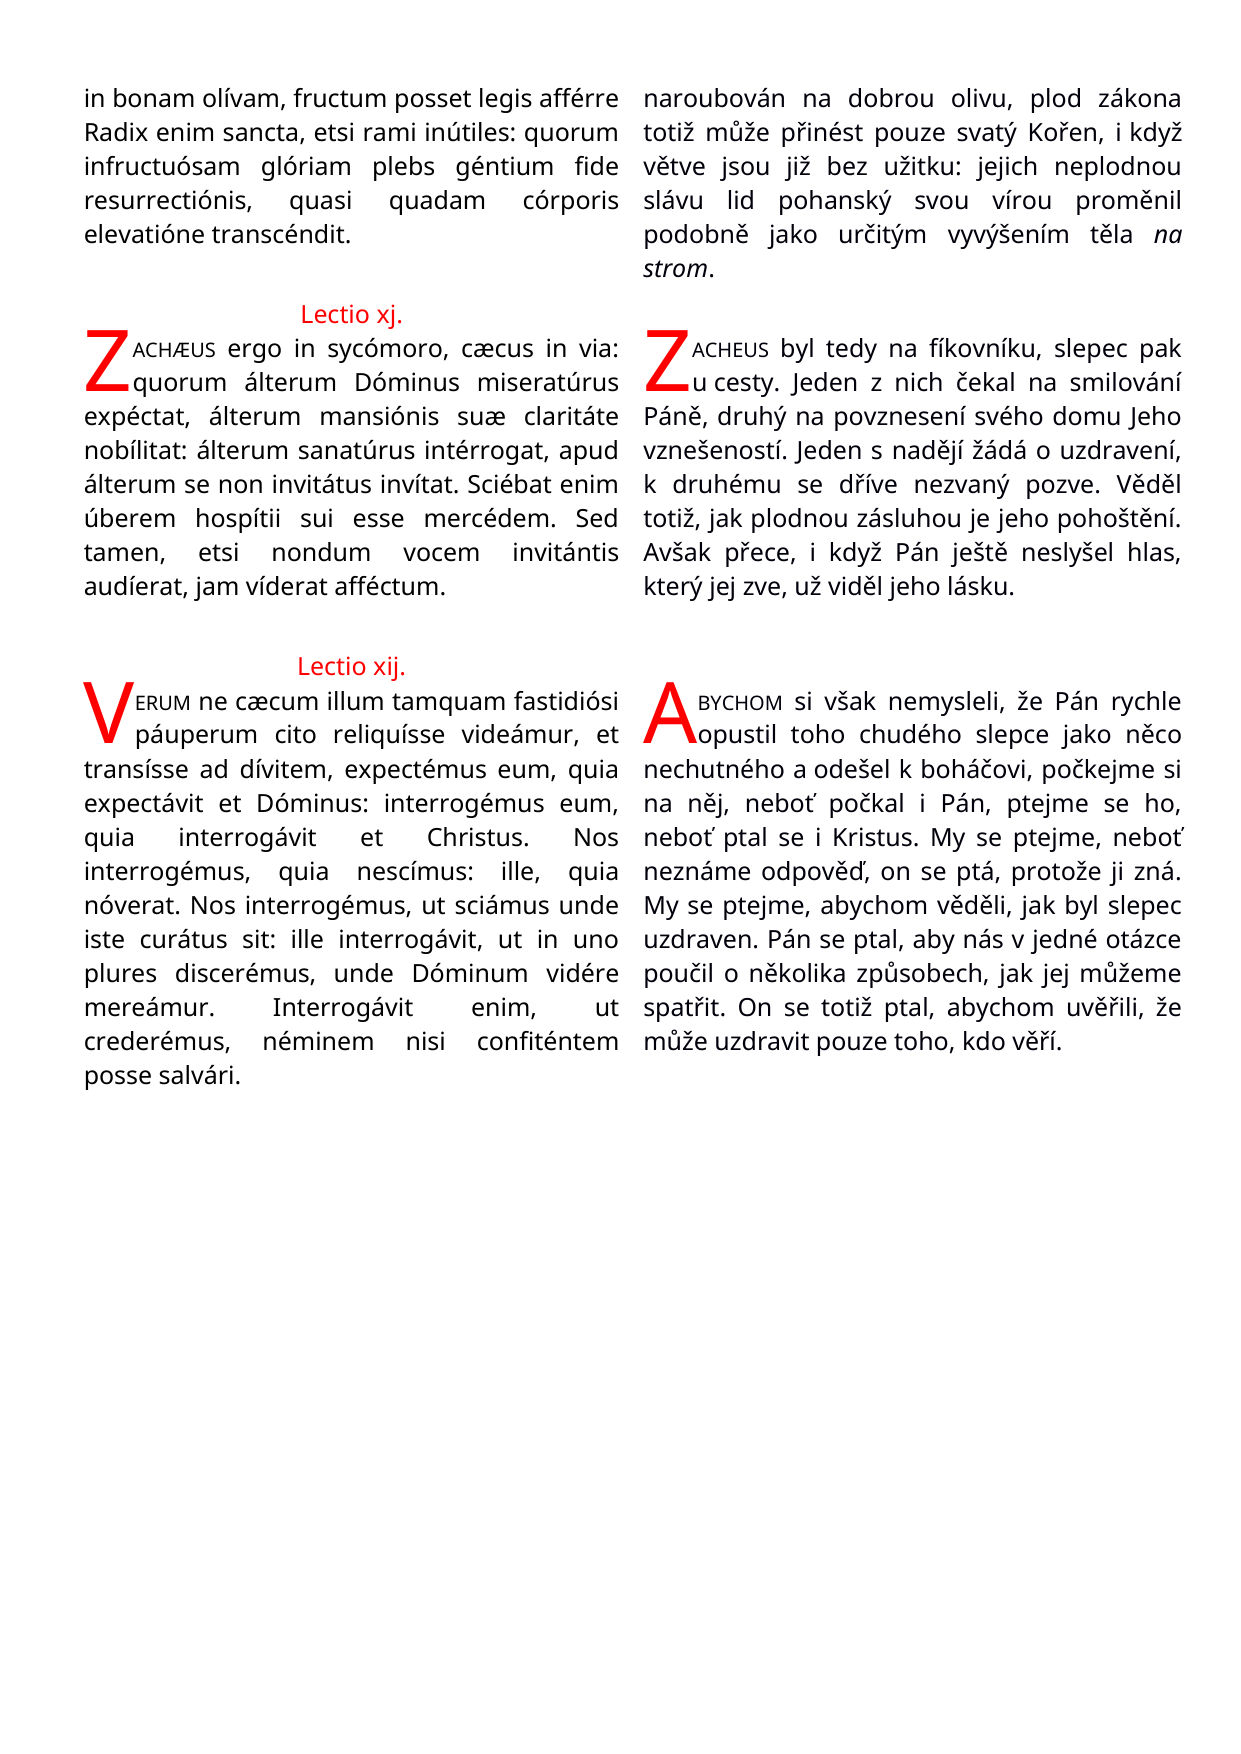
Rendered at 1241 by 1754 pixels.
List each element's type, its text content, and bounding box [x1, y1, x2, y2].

table_cell Abychom si však nemysleli, že Pán rychle opustil toho chudého slepce jako něco nechutného a odešel k boháčovi, počkejme si na něj, neboť počkal i Pán, ptejme se ho, neboť ptal se i Kristus. My se ptejme, neboť neznáme odpověď, on se ptá, protože ji zná. My se ptejme, abychom věděli, jak byl slepec uzdraven. Pán se ptal, aby nás v jedné otázce poučil o několika způsobech, jak jej můžeme spatřit. On se totiž ptal, abychom uvěřili, že může uzdravit pouze toho, kdo věří. [631, 643, 1194, 1132]
table_cell Lectio xij. Verum ne cæcum illum tamquam fastidiósi páuperum cito reliquísse videámur, et transísse ad dívitem, expectémus eum, quia expectávit et Dóminus: interrogémus eum, quia interrogávit et Christus. Nos interrogémus, quia nescímus: ille, quia nóverat. Nos interrogémus, ut sciámus unde iste curátus sit: ille interrogávit, ut in uno plures discerémus‚ unde Dóminum vidére mereámur. Interrogávit enim, ut crederémus, néminem nisi confiténtem posse salvári. [72, 643, 631, 1132]
table_cell Zacheus byl tedy na fíkovníku, slepec pak u cesty. Jeden z nich čekal na smilování Páně, druhý na povznesení svého domu Jeho vznešeností. Jeden s nadějí žádá o uzdravení, k druhému se dříve nezvaný pozve. Věděl totiž, jak plodnou zásluhou je jeho pohoštění. Avšak přece, i když Pán ještě neslyšel hlas, který jej zve, už viděl jeho lásku. [631, 291, 1194, 643]
table_cell naroubován na dobrou olivu, plod zákona totiž může přinést pouze svatý Kořen, i když větve jsou již bez užitku: jejich neplodnou slávu lid pohanský svou vírou proměnil podobně jako určitým vyvýšením těla na strom. [631, 74, 1194, 291]
table_cell Lectio xj. Zachæus ergo in sycómoro, cæcus in via: quorum álterum Dóminus miseratúrus expéctat, álterum mansiónis suæ claritáte nobílitat: álterum sanatúrus intérrogat, apud álterum se non invitátus invítat. Sciébat enim úberem hospítii sui esse mercédem. Sed tamen, etsi nondum vocem invitántis audíerat, jam víderat afféctum. [72, 291, 631, 643]
table_cell in bonam olívam, fructum posset legis afférre Radix enim sancta, etsi rami inútiles: quorum infructuósam glóriam plebs géntium fide resurrectiónis‚ quasi quadam córporis elevatióne transcéndit. [72, 74, 631, 291]
